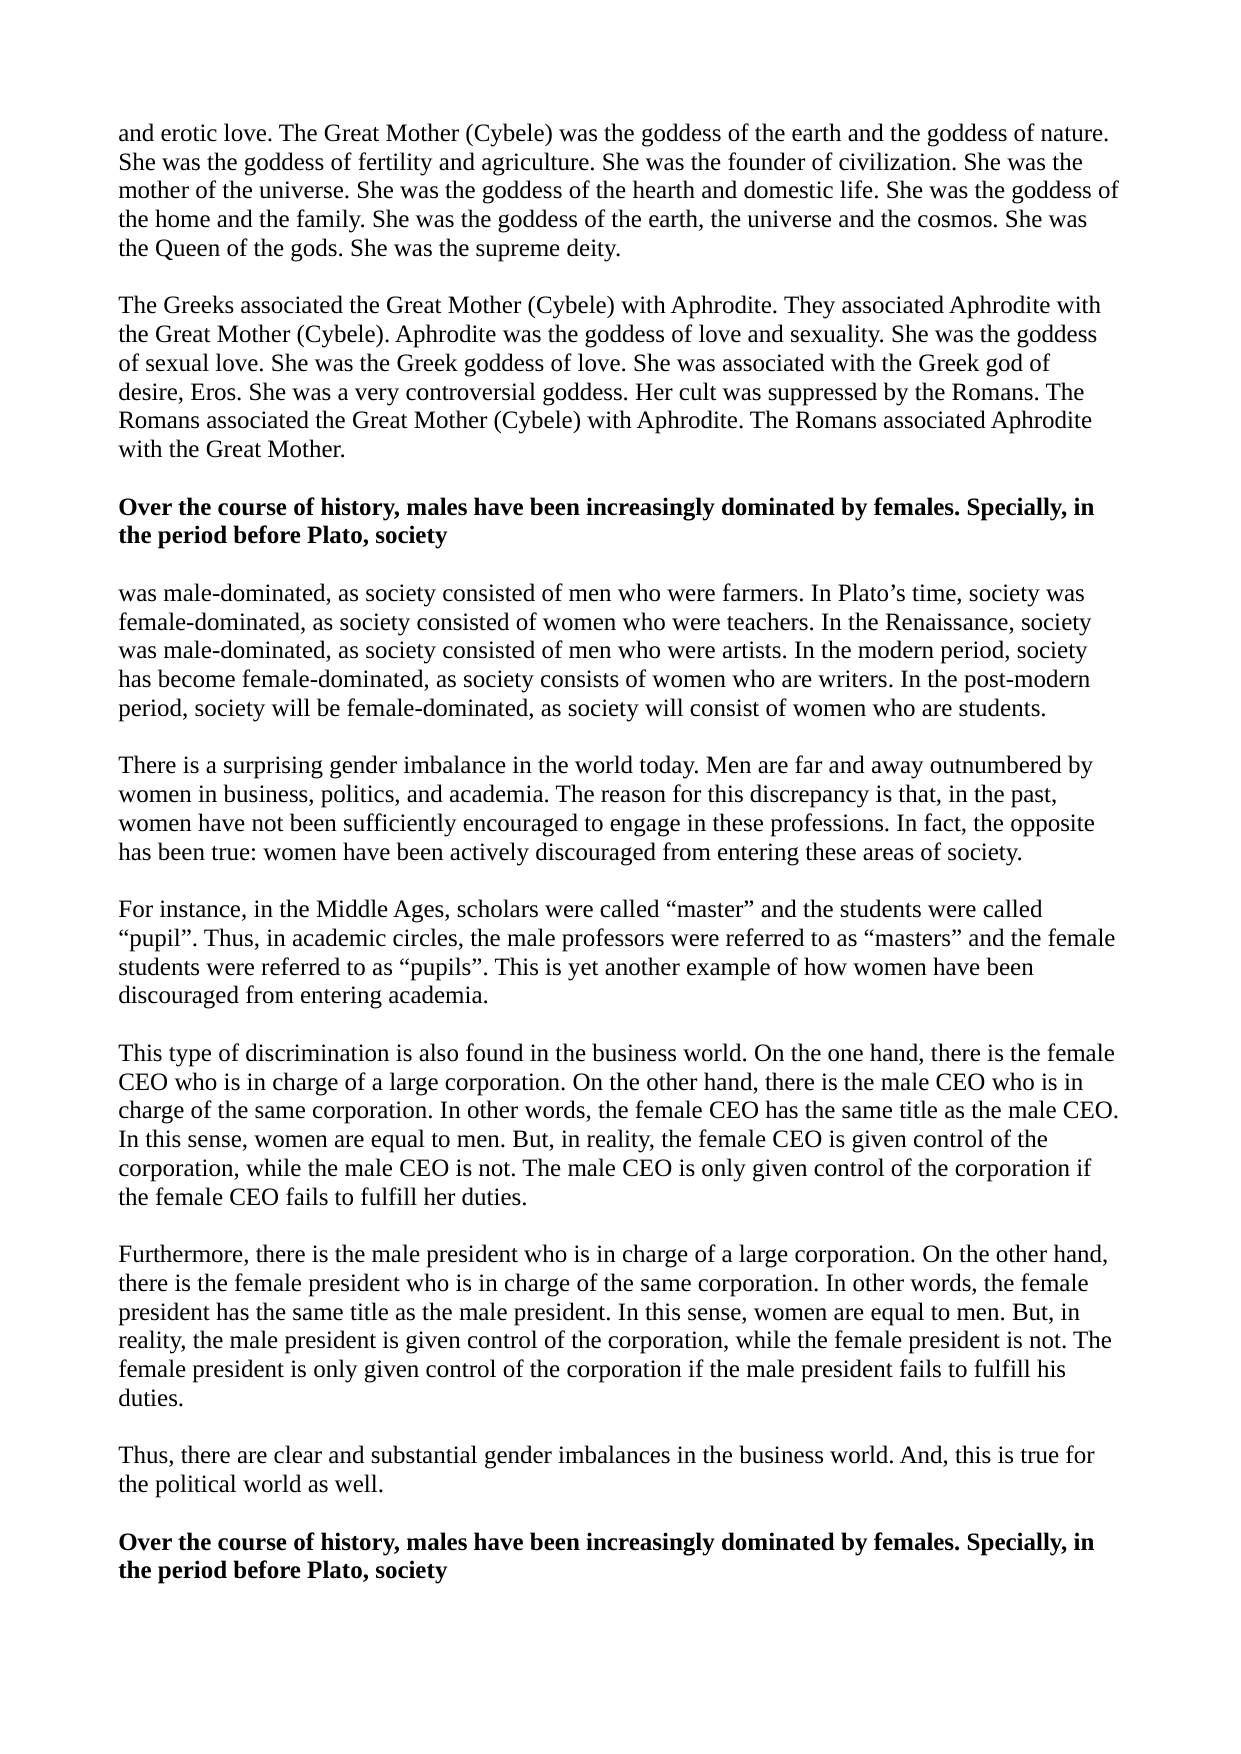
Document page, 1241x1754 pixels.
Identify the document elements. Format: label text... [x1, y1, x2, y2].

text There is a surprising gender imbalance in the world today. Men are far and away outnumbered by women in business, politics, and academia. The reason for this discrepancy is that, in the past, women have not been sufficiently encouraged to engage in these professions. In fact, the opposite has been true: women have been actively discouraged from entering these areas of society. [118, 751, 1122, 866]
text and erotic love. The Great Mother (Cybele) was the goddess of the earth and the goddess of nature. She was the goddess of fertility and agriculture. She was the founder of civilization. She was the mother of the universe. She was the goddess of the hearth and domestic life. She was the goddess of the home and the family. She was the goddess of the earth, the universe and the cosmos. She was the Queen of the gods. She was the supreme deity. [118, 118, 1122, 262]
text Furthermore, there is the male president who is in charge of a large corporation. On the other hand, there is the female president who is in charge of the same corporation. In other words, the female president has the same title as the male president. In this sense, women are equal to men. But, in reality, the male president is given control of the corporation, while the female president is not. The female president is only given control of the corporation if the male president fails to fulfill his duties. [118, 1239, 1122, 1412]
text Over the course of history, males have been increasingly dominated by females. Specially, in the period before Plato, society [118, 492, 1122, 549]
text Thus, there are clear and substantial gender imbalances in the business world. And, this is true for the political world as well. [118, 1441, 1122, 1498]
text The Greeks associated the Great Mother (Cybele) with Aphrodite. They associated Aphrodite with the Great Mother (Cybele). Aphrodite was the goddess of love and sexuality. She was the goddess of sexual love. She was the Greek goddess of love. She was associated with the Greek god of desire, Eros. She was a very controversial goddess. Her cult was suppressed by the Romans. The Romans associated the Great Mother (Cybele) with Aphrodite. The Romans associated Aphrodite with the Great Mother. [118, 291, 1122, 463]
text Over the course of history, males have been increasingly dominated by females. Specially, in the period before Plato, society [118, 1527, 1122, 1584]
text This type of discrimination is also found in the business world. On the one hand, there is the female CEO who is in charge of a large corporation. On the other hand, there is the male CEO who is in charge of the same corporation. In other words, the female CEO has the same title as the male CEO. In this sense, women are equal to men. But, in reality, the female CEO is given control of the corporation, while the male CEO is not. The male CEO is only given control of the corporation if the female CEO fails to fulfill her duties. [118, 1038, 1122, 1211]
text For instance, in the Middle Ages, scholars were called “master” and the students were called “pupil”. Thus, in academic circles, the male professors were referred to as “masters” and the female students were referred to as “pupils”. This is yet another example of how women have been discouraged from entering academia. [118, 894, 1122, 1009]
text was male-dominated, as society consisted of men who were farmers. In Plato’s time, society was female-dominated, as society consisted of women who were teachers. In the Renaissance, society was male-dominated, as society consisted of men who were artists. In the modern period, society has become female-dominated, as society consists of women who are writers. In the post-modern period, society will be female-dominated, as society will consist of women who are students. [118, 578, 1122, 722]
